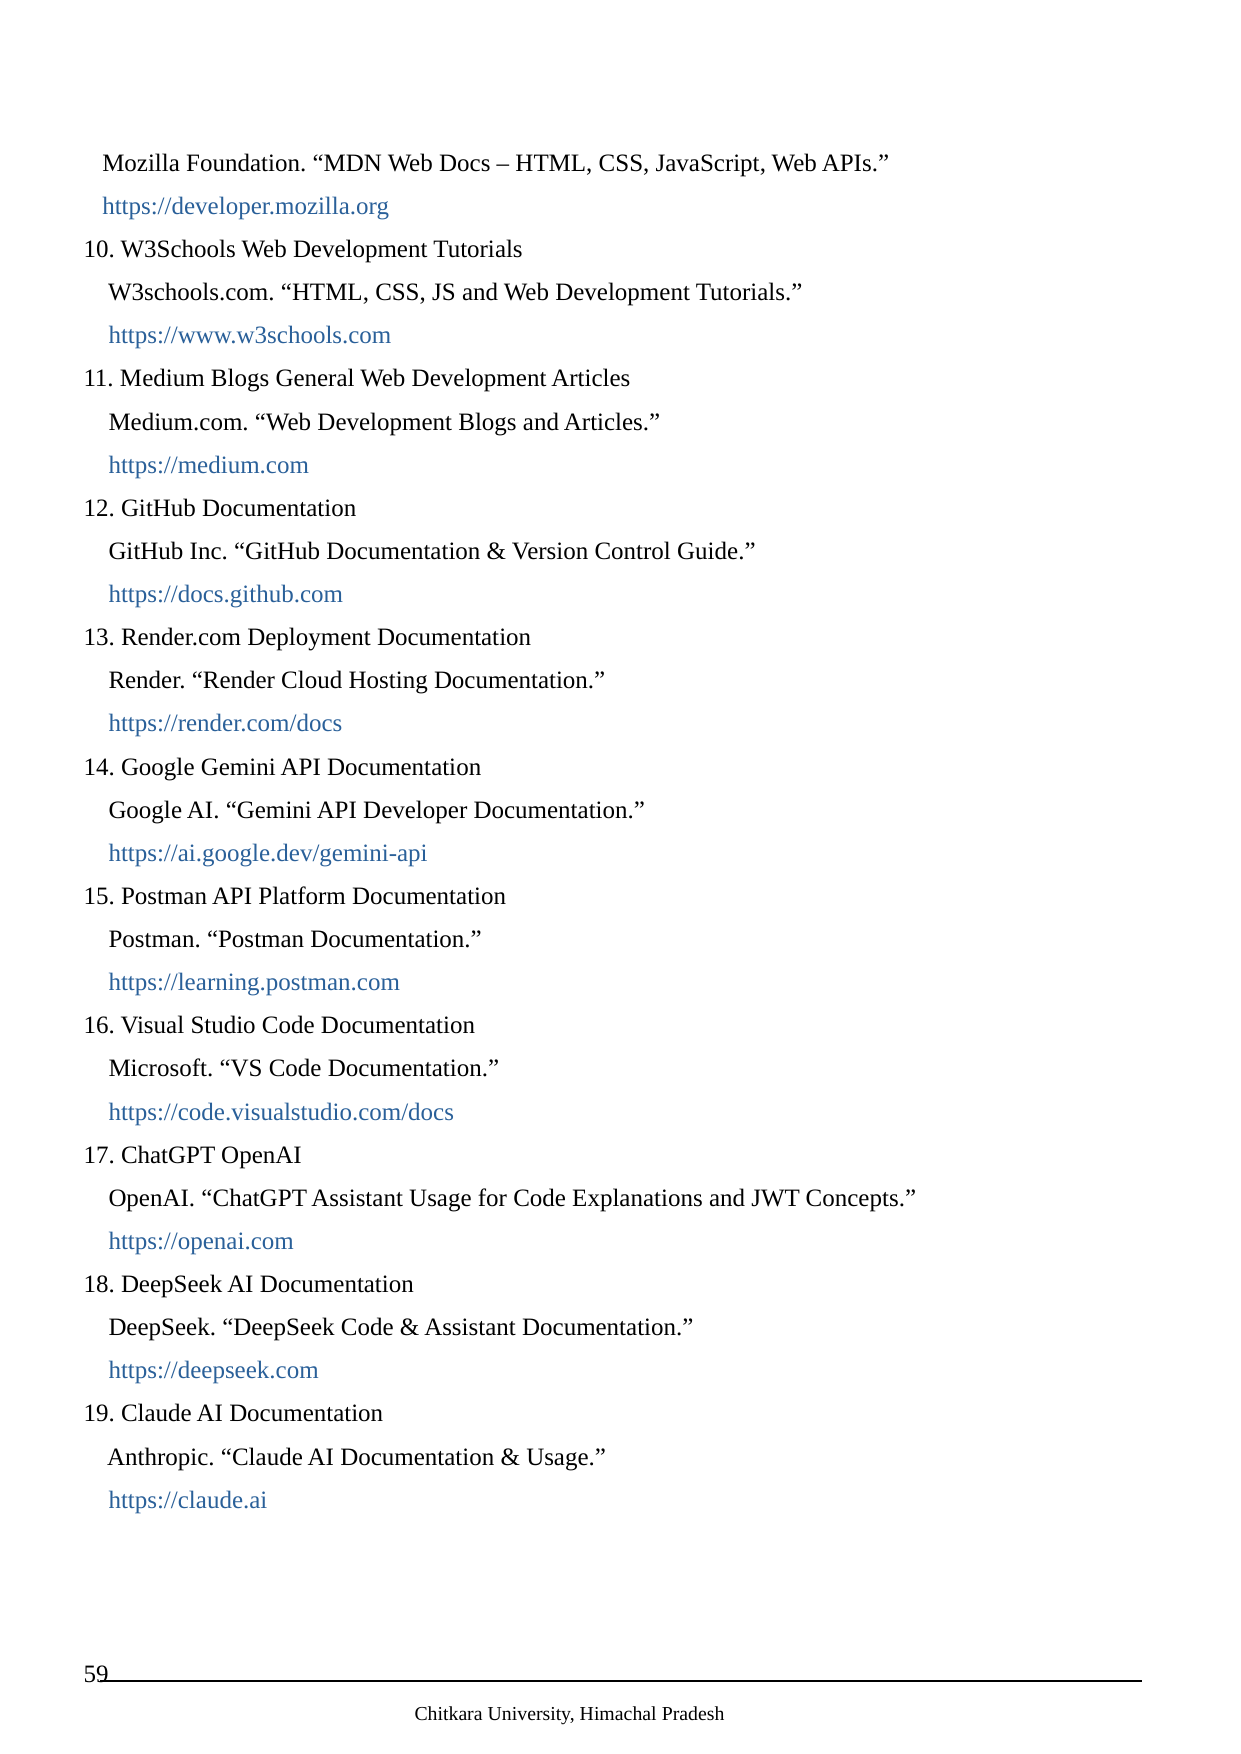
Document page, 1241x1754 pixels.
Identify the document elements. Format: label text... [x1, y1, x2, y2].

text 13. Render.com Deployment Documentation [83, 622, 1065, 651]
text Microsoft. “VS Code Documentation.” [83, 1053, 1065, 1082]
text https://deepseek.com [83, 1355, 1065, 1384]
text Mozilla Foundation. “MDN Web Docs – HTML, CSS, JavaScript, Web APIs.” [83, 148, 1065, 177]
text Postman. “Postman Documentation.” [83, 924, 1065, 953]
text 15. Postman API Platform Documentation [83, 881, 1065, 910]
text Render. “Render Cloud Hosting Documentation.” [83, 665, 1065, 694]
text 17. ChatGPT OpenAI [83, 1140, 1065, 1168]
text https://docs.github.com [83, 579, 1065, 608]
text Anthropic. “Claude AI Documentation & Usage.” [83, 1442, 1065, 1470]
text https://claude.ai [83, 1485, 1065, 1513]
text 14. Google Gemini API Documentation [83, 752, 1065, 780]
text W3schools.com. “HTML, CSS, JS and Web Development Tutorials.” [83, 277, 1065, 306]
text DeepSeek. “DeepSeek Code & Assistant Documentation.” [83, 1312, 1065, 1341]
text 19. Claude AI Documentation [83, 1398, 1065, 1427]
text https://ai.google.dev/gemini-api [83, 838, 1065, 867]
text https://developer.mozilla.org 10. W3Schools Web Development Tutorials [83, 191, 1065, 263]
text https://www.w3schools.com [83, 320, 1065, 349]
text https://render.com/docs [83, 708, 1065, 737]
text 11. Medium Blogs General Web Development Articles [83, 363, 1065, 392]
text https://learning.postman.com [83, 967, 1065, 996]
text https://code.visualstudio.com/docs [83, 1097, 1065, 1125]
text Google AI. “Gemini API Developer Documentation.” [83, 795, 1065, 823]
text GitHub Inc. “GitHub Documentation & Version Control Guide.” [83, 536, 1065, 565]
text 18. DeepSeek AI Documentation [83, 1269, 1065, 1298]
text https://medium.com [83, 450, 1065, 478]
text 16. Visual Studio Code Documentation [83, 1010, 1065, 1039]
text OpenAI. “ChatGPT Assistant Usage for Code Explanations and JWT Concepts.” [83, 1183, 1065, 1212]
text Medium.com. “Web Development Blogs and Articles.” [83, 407, 1065, 435]
text https://openai.com [83, 1226, 1065, 1255]
text 12. GitHub Documentation [83, 493, 1065, 522]
